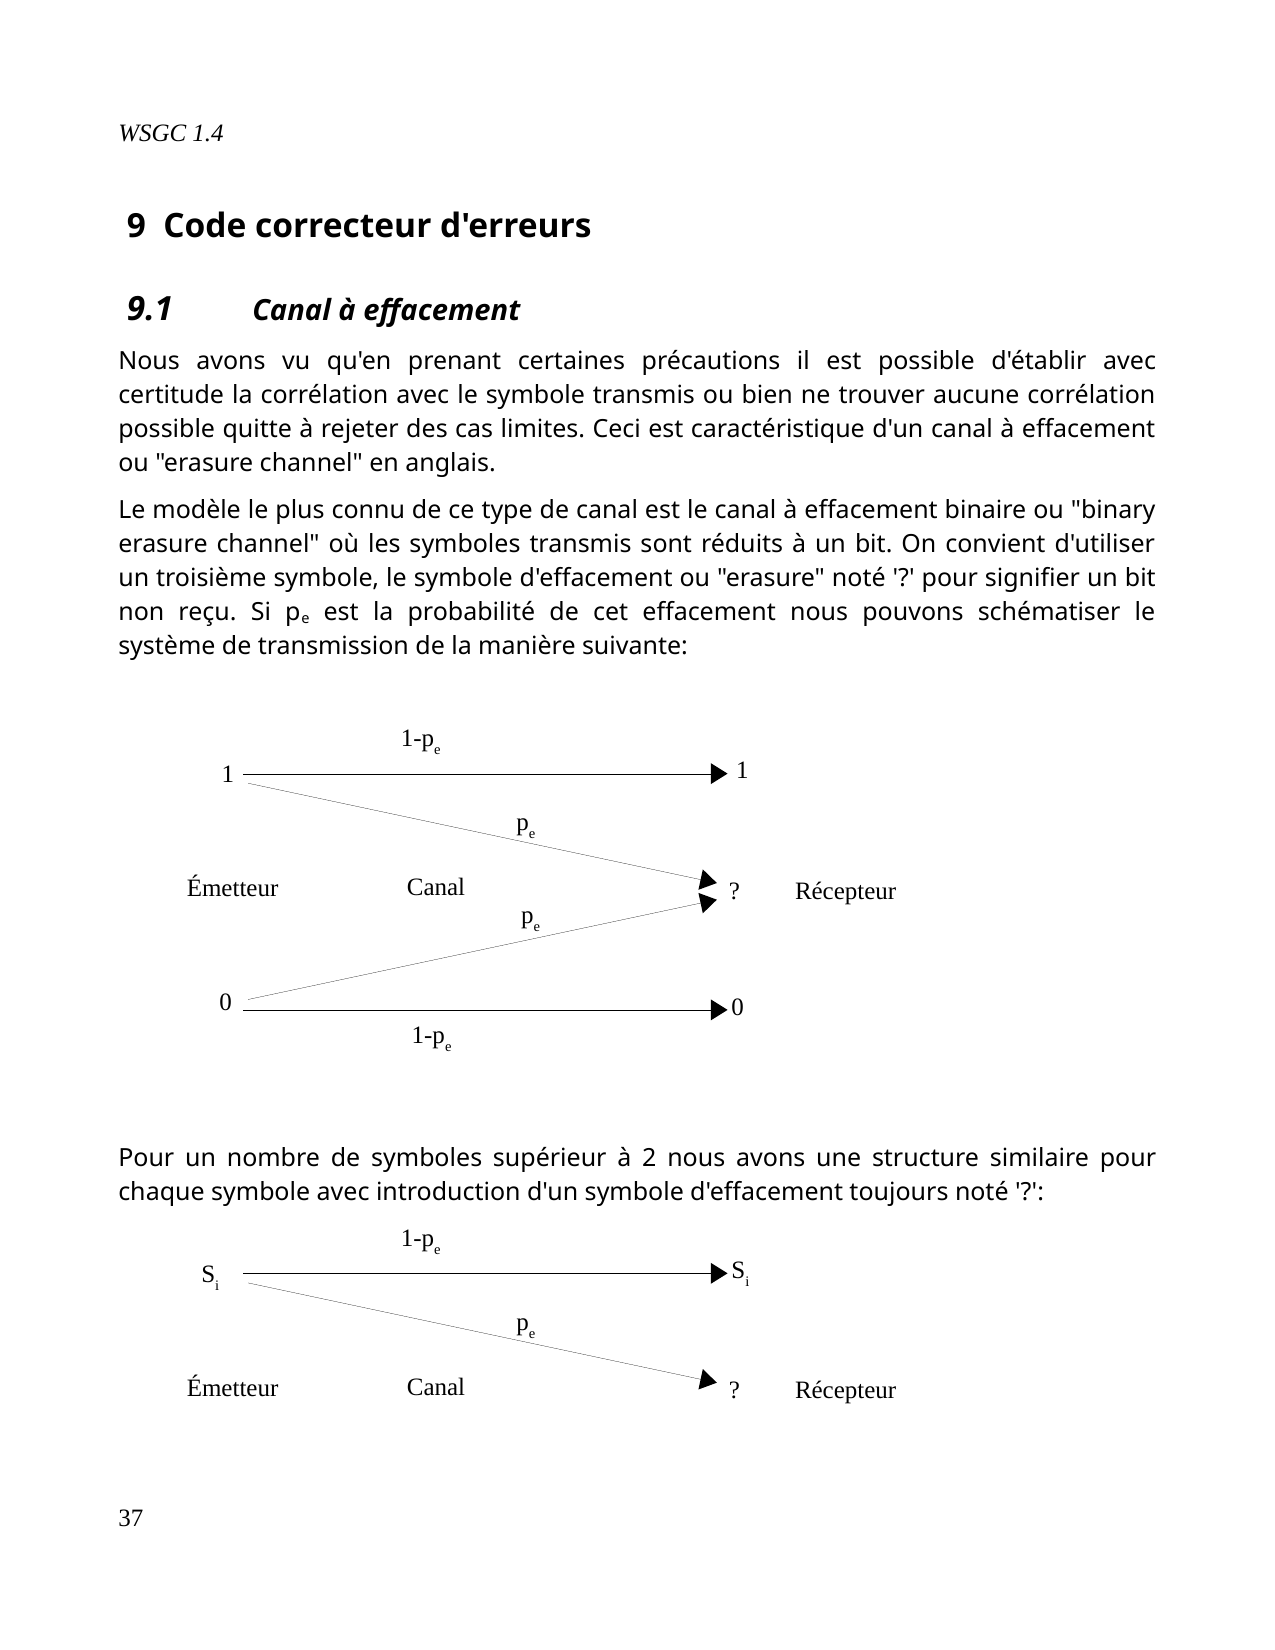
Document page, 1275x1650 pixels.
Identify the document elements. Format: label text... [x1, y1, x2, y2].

text Nous avons vu qu'en prenant certaines précautions il est possible d'établir avec certitude la corrélation avec le symbole transmis ou bien ne trouver aucune corrélation possible quitte à rejeter des cas limites. Ceci est caractéristique d'un canal à effacement ou "erasure channel" en anglais. [118, 342, 1157, 479]
text Pour un nombre de symboles supérieur à 2 nous avons une structure similaire pour chaque symbole avec introduction d'un symbole d'effacement toujours noté '?': [118, 1140, 1157, 1208]
subtitle Canal à effacement [118, 284, 1157, 330]
subtitle Code correcteur d'erreurs [118, 201, 1157, 247]
text Le modèle le plus connu de ce type de canal est le canal à effacement binaire ou "binary erasure channel" où les symboles transmis sont réduits à un bit. On convient d'utiliser un troisième symbole, le symbole d'effacement ou "erasure" noté '?' pour signifier un bit non reçu. Si pe est la probabilité de cet effacement nous pouvons schématiser le système de transmission de la manière suivante: [118, 491, 1157, 662]
